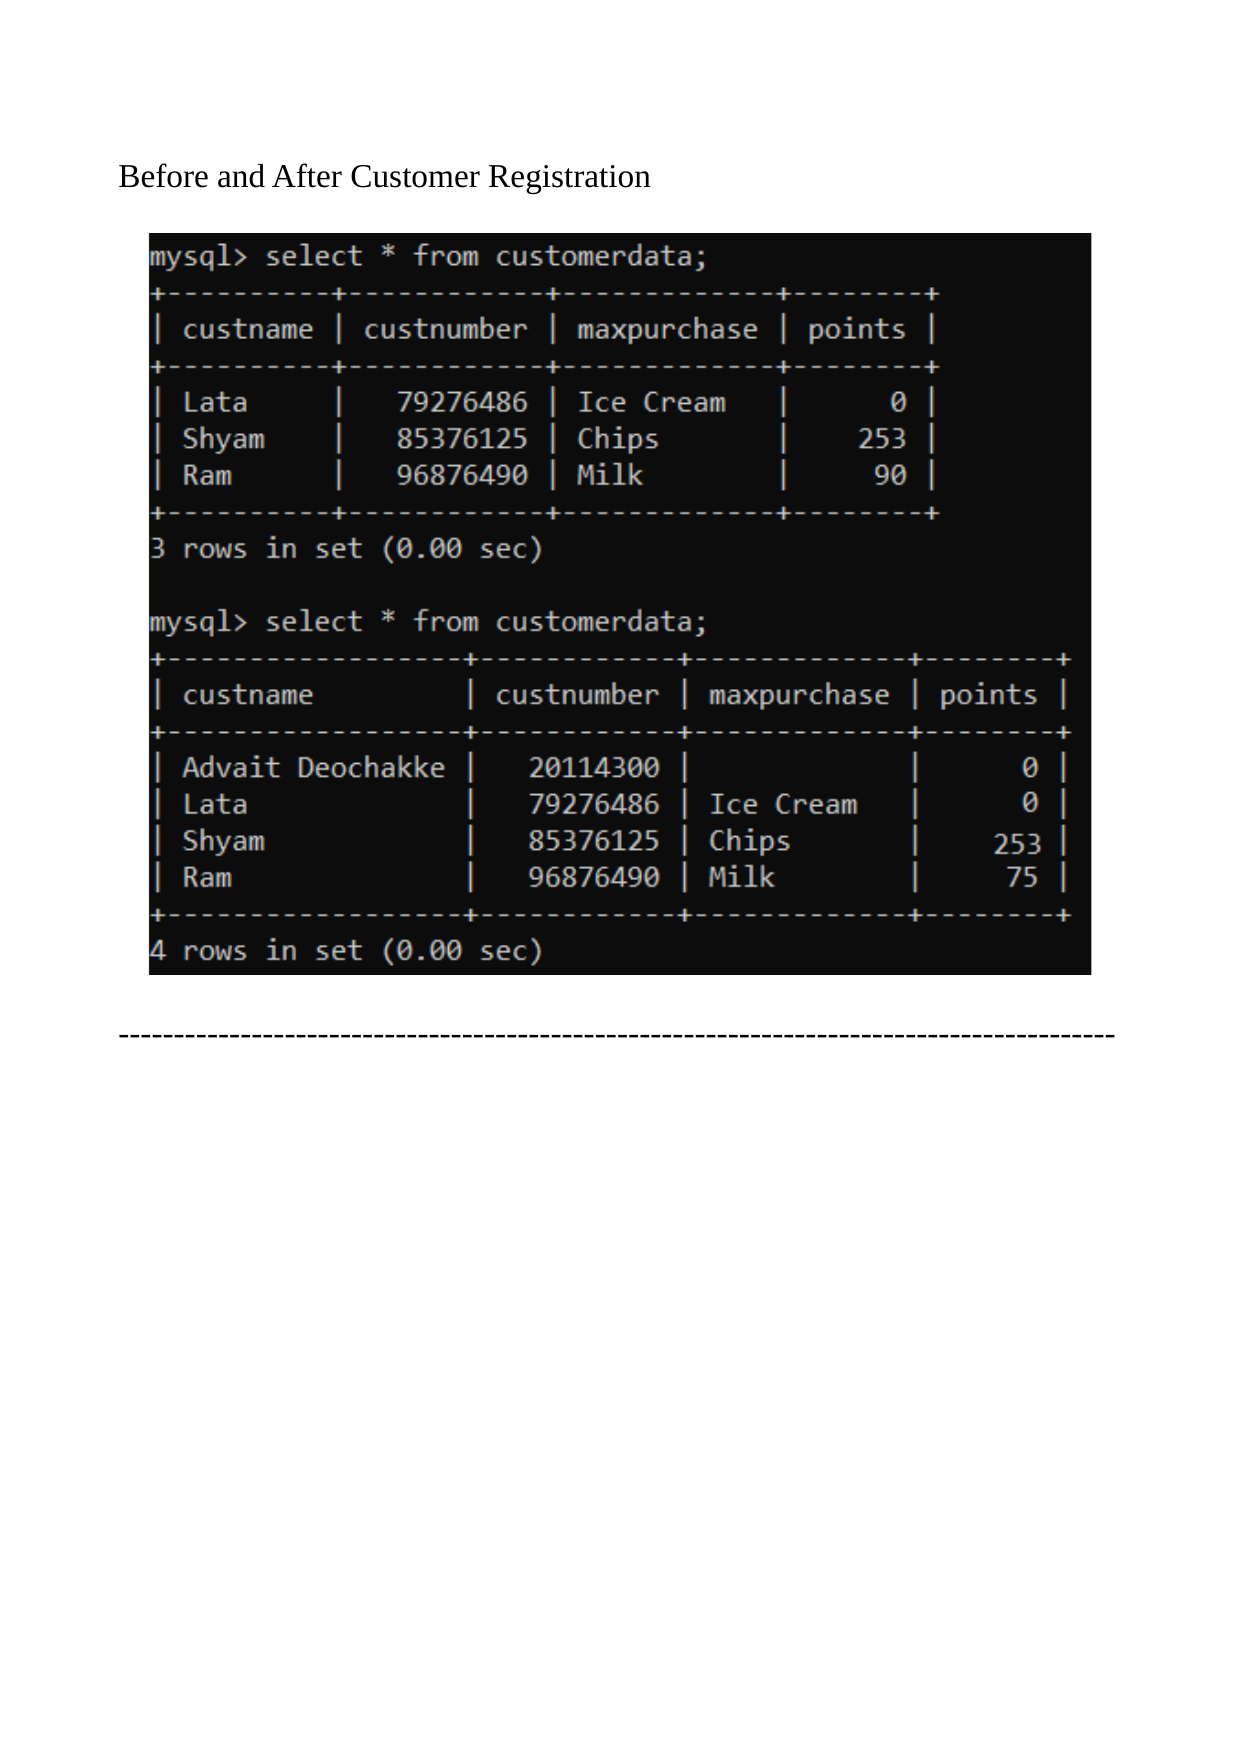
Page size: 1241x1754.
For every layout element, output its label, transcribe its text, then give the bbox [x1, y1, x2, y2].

picture [148, 233, 1092, 975]
text ------------------------------------------------------------------------------------------ [118, 1013, 1122, 1051]
text Before and After Customer Registration [118, 156, 1122, 195]
